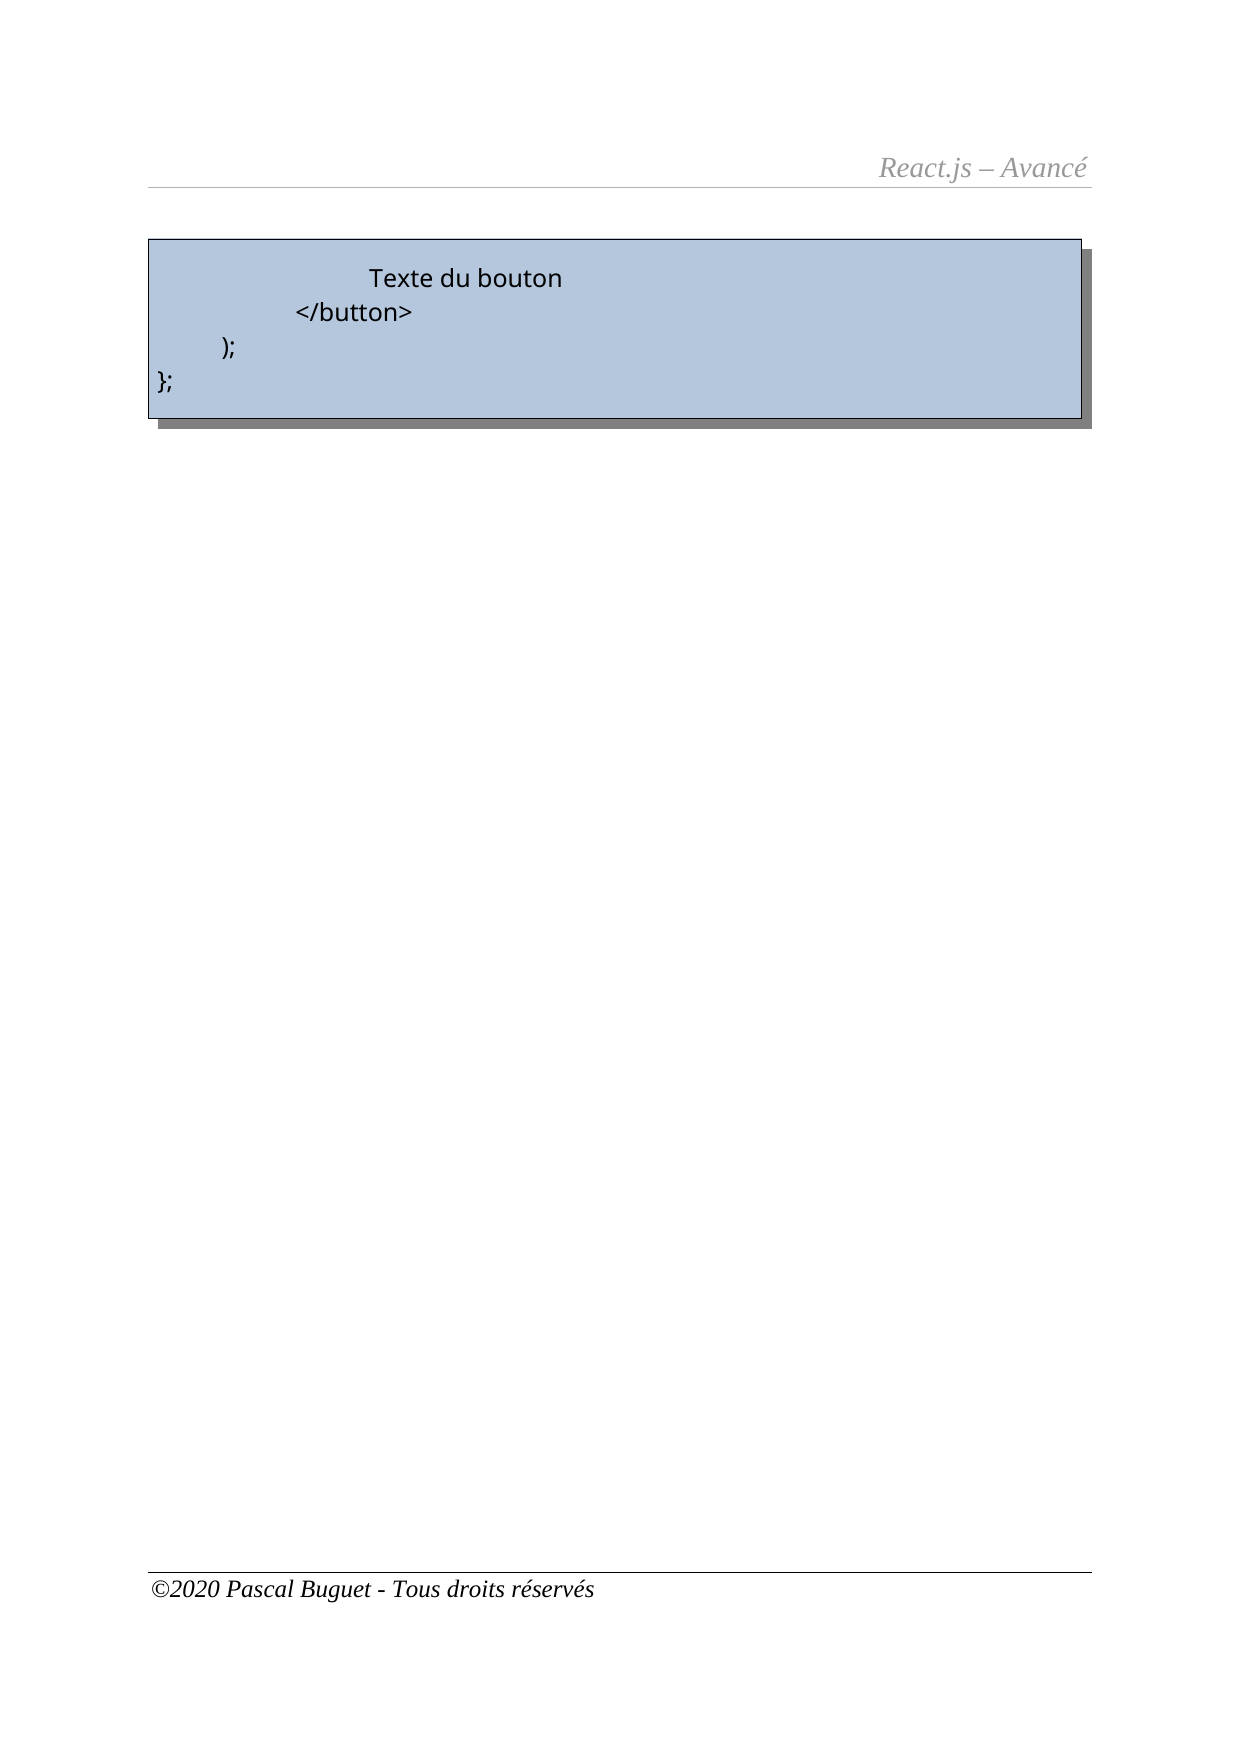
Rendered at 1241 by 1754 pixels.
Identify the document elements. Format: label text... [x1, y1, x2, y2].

text ); [149, 307, 1081, 341]
text </button> [149, 273, 1081, 307]
text ); [371, 309, 378, 319]
text Texte du bouton [149, 240, 1081, 273]
text ); [322, 309, 330, 319]
text }; [149, 341, 1081, 418]
